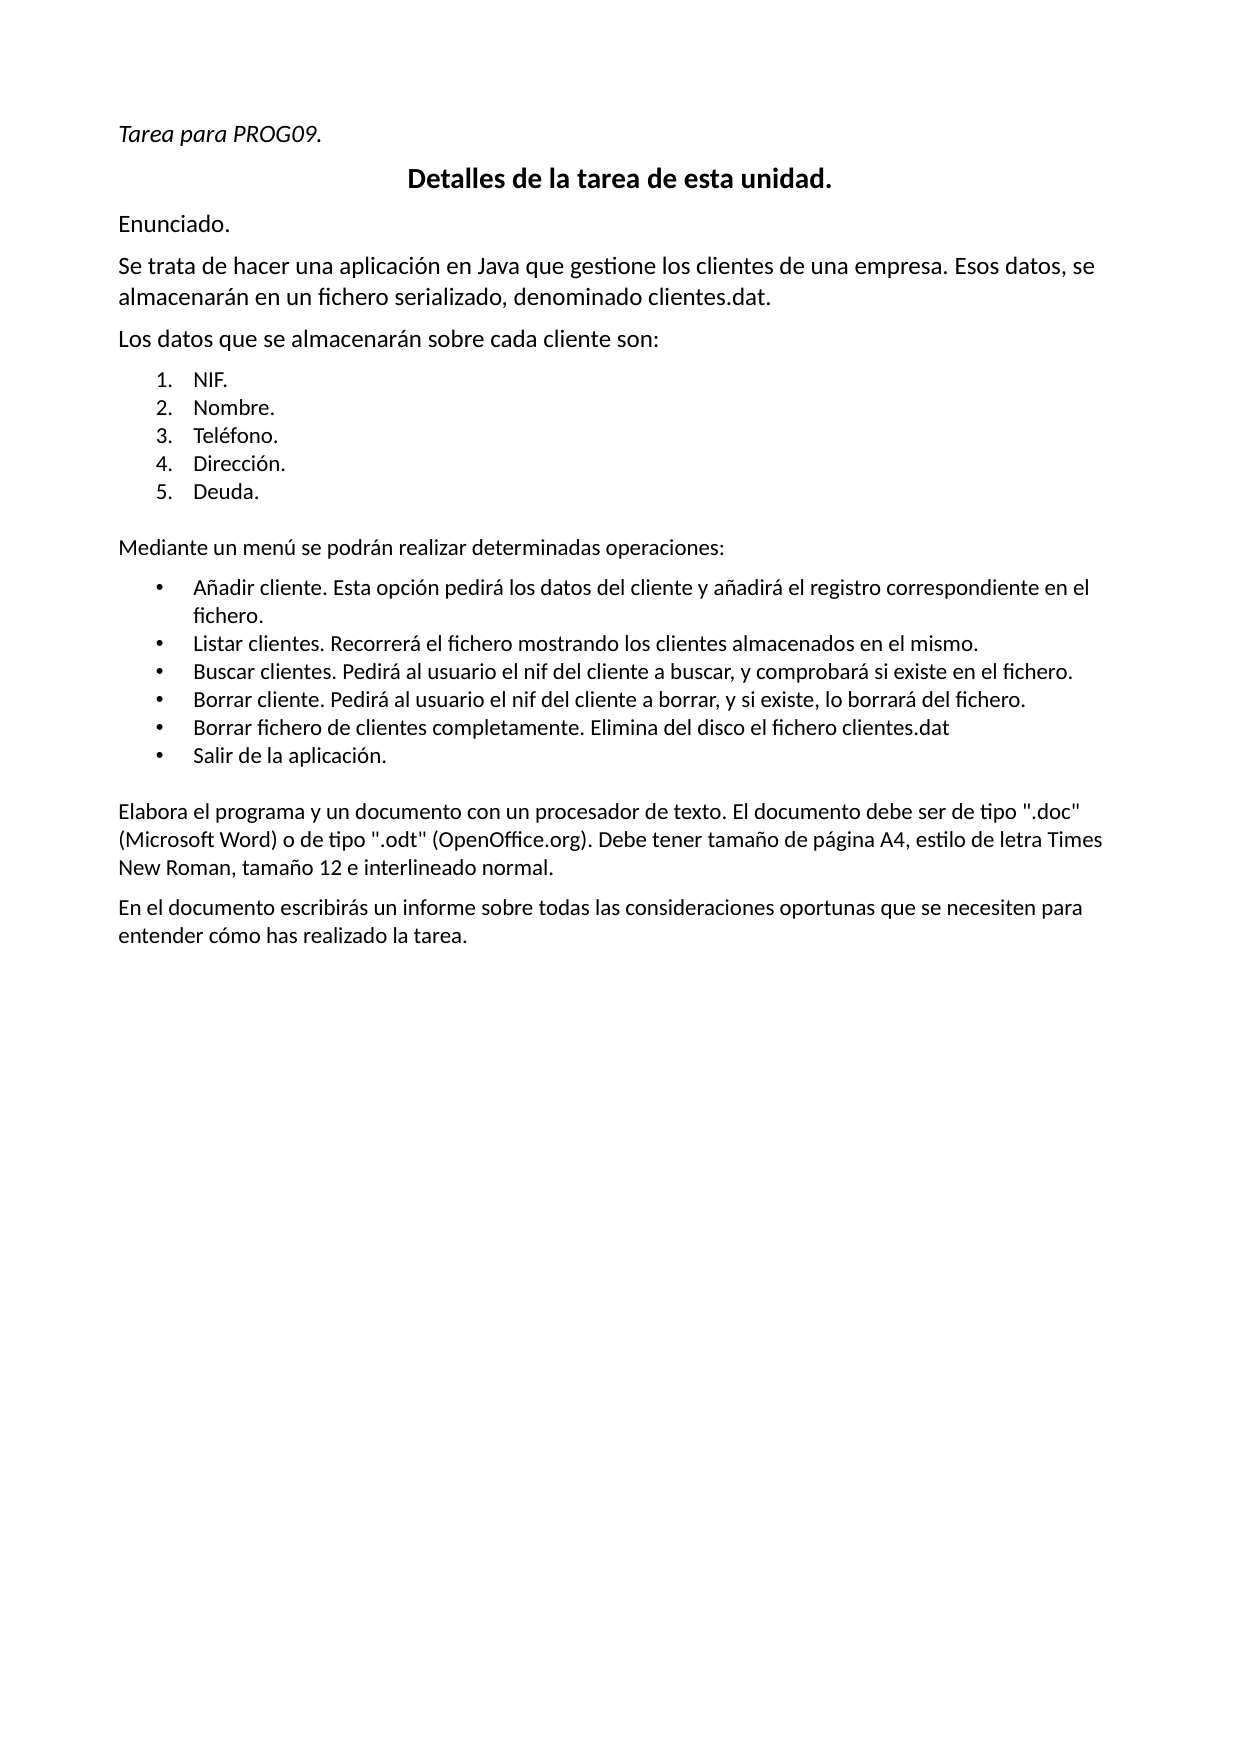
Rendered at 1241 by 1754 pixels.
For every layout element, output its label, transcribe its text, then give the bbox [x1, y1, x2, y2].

list Dirección. [156, 449, 1122, 477]
list NIF. [156, 365, 1122, 393]
list Buscar clientes. Pedirá al usuario el nif del cliente a buscar, y comprobará si existe en el fichero. [156, 657, 1122, 685]
text En el documento escribirás un informe sobre todas las consideraciones oportunas que se necesiten para entender cómo has realizado la tarea. [118, 893, 1122, 949]
list Nombre. [156, 393, 1122, 421]
text Elabora el programa y un documento con un procesador de texto. El documento debe ser de tipo ".doc" (Microsoft Word) o de tipo ".odt" (OpenOffice.org). Debe tener tamaño de página A4, estilo de letra Times New Roman, tamaño 12 e interlineado normal. [118, 797, 1122, 881]
text Los datos que se almacenarán sobre cada cliente son: [118, 323, 1122, 353]
text Se trata de hacer una aplicación en Java que gestione los clientes de una empresa. Esos datos, se almacenarán en un fichero serializado, denominado clientes.dat. [118, 250, 1122, 311]
text Enunciado. [118, 208, 1122, 238]
list Listar clientes. Recorrerá el fichero mostrando los clientes almacenados en el mismo. [156, 629, 1122, 657]
list Salir de la aplicación. [156, 741, 1122, 769]
text Mediante un menú se podrán realizar determinadas operaciones: [118, 533, 1122, 561]
list Teléfono. [156, 421, 1122, 449]
text Detalles de la tarea de esta unidad. [118, 160, 1122, 196]
list Borrar cliente. Pedirá al usuario el nif del cliente a borrar, y si existe, lo borrará del fichero. [156, 685, 1122, 713]
text Tarea para PROG09. [118, 118, 1122, 149]
list Añadir cliente. Esta opción pedirá los datos del cliente y añadirá el registro correspondiente en el fichero. [156, 573, 1122, 629]
list Borrar fichero de clientes completamente. Elimina del disco el fichero clientes.dat [156, 713, 1122, 741]
list Deuda. [156, 477, 1122, 505]
